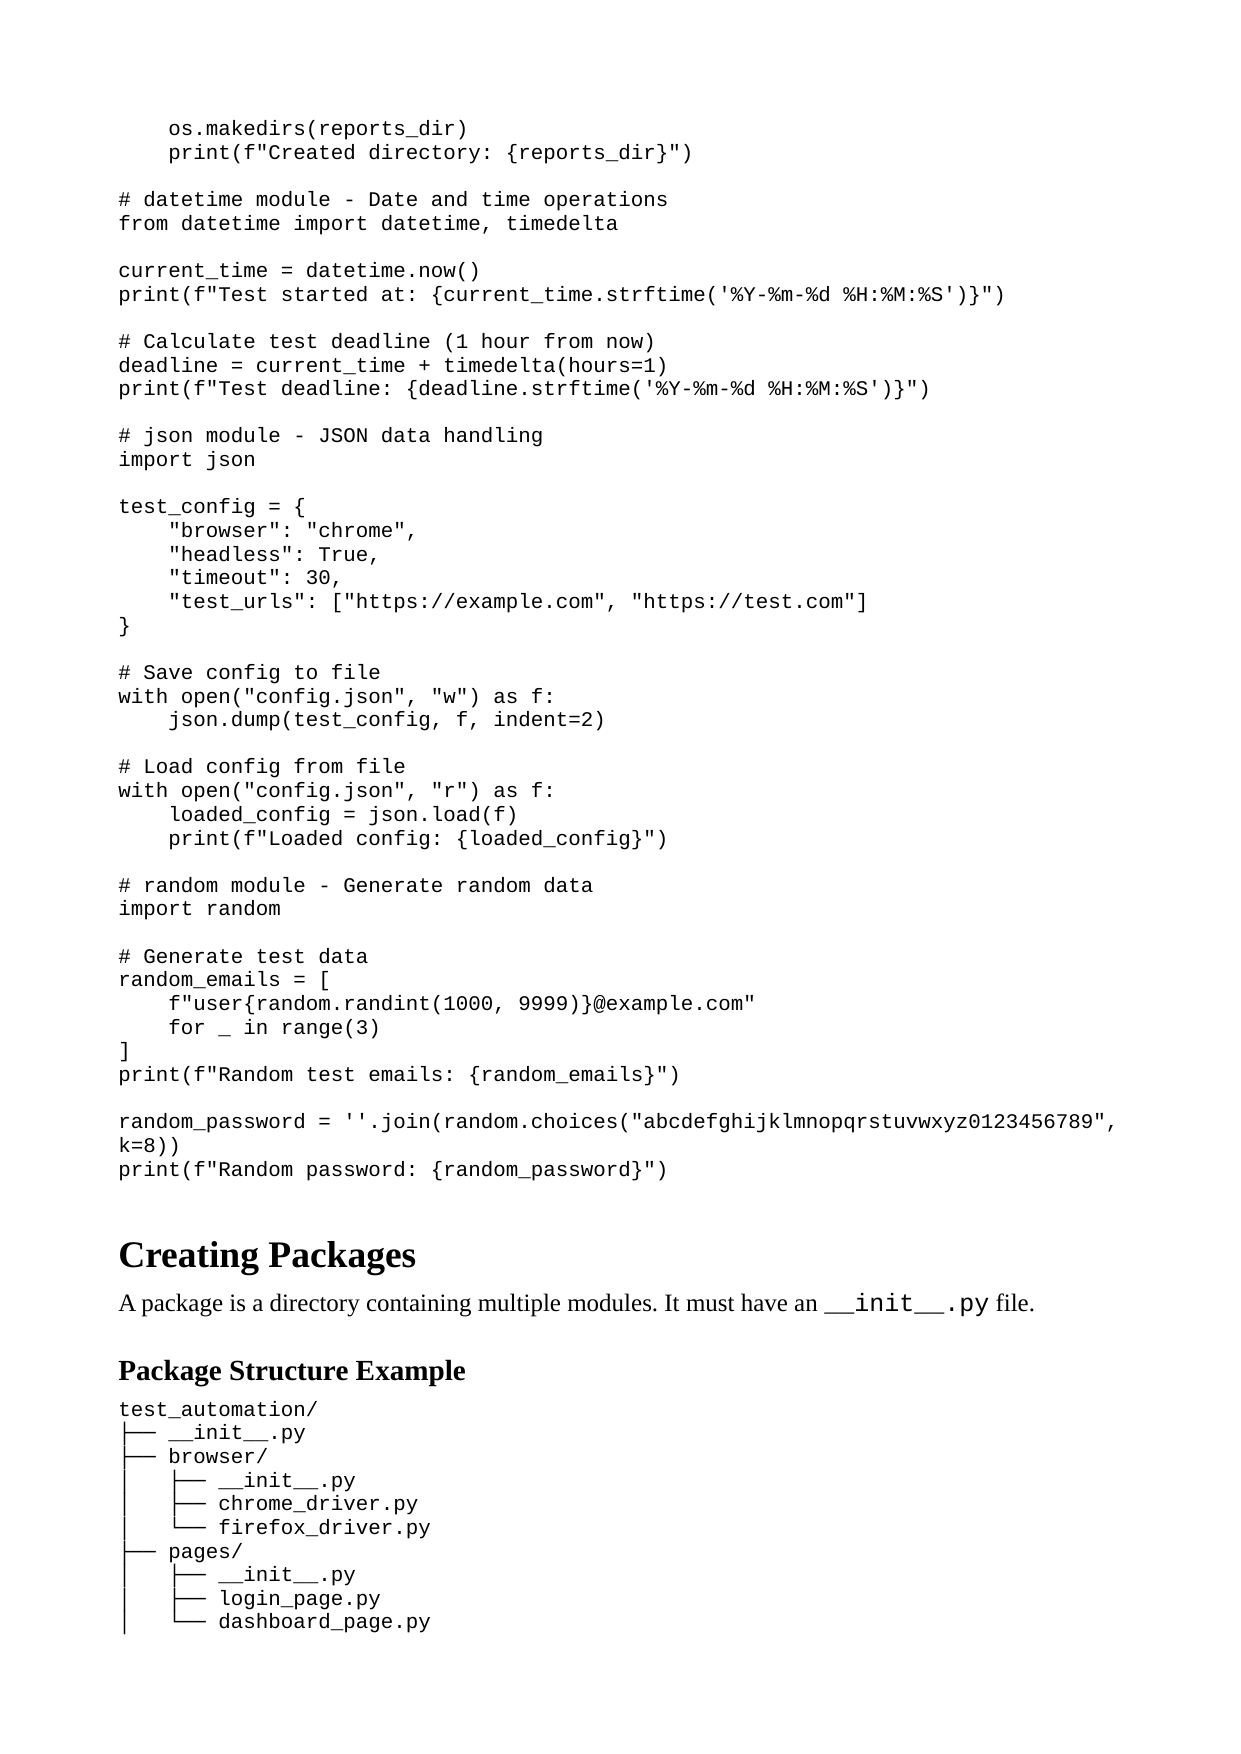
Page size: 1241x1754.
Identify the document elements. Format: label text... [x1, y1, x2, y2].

text print(f"Created directory: {reports_dir}") [118, 142, 1122, 165]
text │ └── dashboard_page.py [118, 1612, 1122, 1635]
text deadline = current_time + timedelta(hours=1) [118, 354, 1122, 378]
text ├── pages/ [125, 1541, 1122, 1564]
text print(f"Test started at: {current_time.strftime('%Y-%m-%d %H:%M:%S')}") [118, 284, 1122, 307]
text import json [118, 449, 1122, 473]
text from datetime import datetime, timedelta [118, 213, 1122, 236]
text A package is a directory containing multiple modules. It must have an __init__.py file. [118, 1288, 1122, 1319]
text test_automation/ [118, 1399, 1122, 1422]
text print(f"Loaded config: {loaded_config}") [118, 827, 1122, 851]
subtitle Package Structure Example [118, 1353, 1122, 1386]
text f"user{random.randint(1000, 9999)}@example.com" [118, 993, 1122, 1017]
text ├── __init__.py [118, 1422, 1122, 1446]
text loaded_config = json.load(f) [118, 804, 1122, 827]
text print(f"Random test emails: {random_emails}") [118, 1064, 1122, 1088]
text │ ├── login_page.py [175, 1588, 1122, 1612]
text │ ├── login_page.py [125, 1588, 174, 1612]
text # json module - JSON data handling [118, 426, 1122, 449]
text │ ├── chrome_driver.py [118, 1493, 1122, 1517]
text ├── browser/ [118, 1446, 1122, 1470]
text import random [118, 898, 1122, 922]
text # Generate test data [118, 946, 1122, 969]
text current_time = datetime.now() [118, 260, 1122, 284]
text with open("config.json", "r") as f: [118, 780, 1122, 804]
text # datetime module - Date and time operations [118, 189, 1122, 213]
text print(f"Random password: {random_password}") [118, 1158, 1122, 1182]
text │ ├── __init__.py [125, 1470, 174, 1493]
text random_emails = [ [118, 969, 1122, 993]
text with open("config.json", "w") as f: [118, 686, 1122, 709]
text # random module - Generate random data [118, 875, 1122, 898]
text │ └── firefox_driver.py [118, 1517, 1122, 1541]
text random_password = ''.join(random.choices("abcdefghijklmnopqrstuvwxyz0123456789", k=8)) [118, 1111, 1122, 1158]
text os.makedirs(reports_dir) [118, 118, 1122, 142]
text "headless": True, [118, 544, 1122, 567]
subtitle Creating Packages [118, 1232, 1122, 1276]
text "timeout": 30, [118, 567, 1122, 591]
text json.dump(test_config, f, indent=2) [118, 709, 1122, 733]
text # Load config from file [118, 757, 1122, 780]
text "test_urls": ["https://example.com", "https://test.com"] [118, 591, 1122, 615]
text # Save config to file [118, 662, 1122, 686]
text "browser": "chrome", [118, 520, 1122, 544]
text # Calculate test deadline (1 hour from now) [118, 331, 1122, 354]
text test_config = { [118, 496, 1122, 520]
text for _ in range(3) [118, 1017, 1122, 1040]
text ] [118, 1040, 1122, 1064]
text │ ├── __init__.py [118, 1564, 1122, 1588]
text │ ├── __init__.py [175, 1470, 1122, 1493]
text } [118, 615, 1122, 638]
text print(f"Test deadline: {deadline.strftime('%Y-%m-%d %H:%M:%S')}") [118, 378, 1122, 402]
